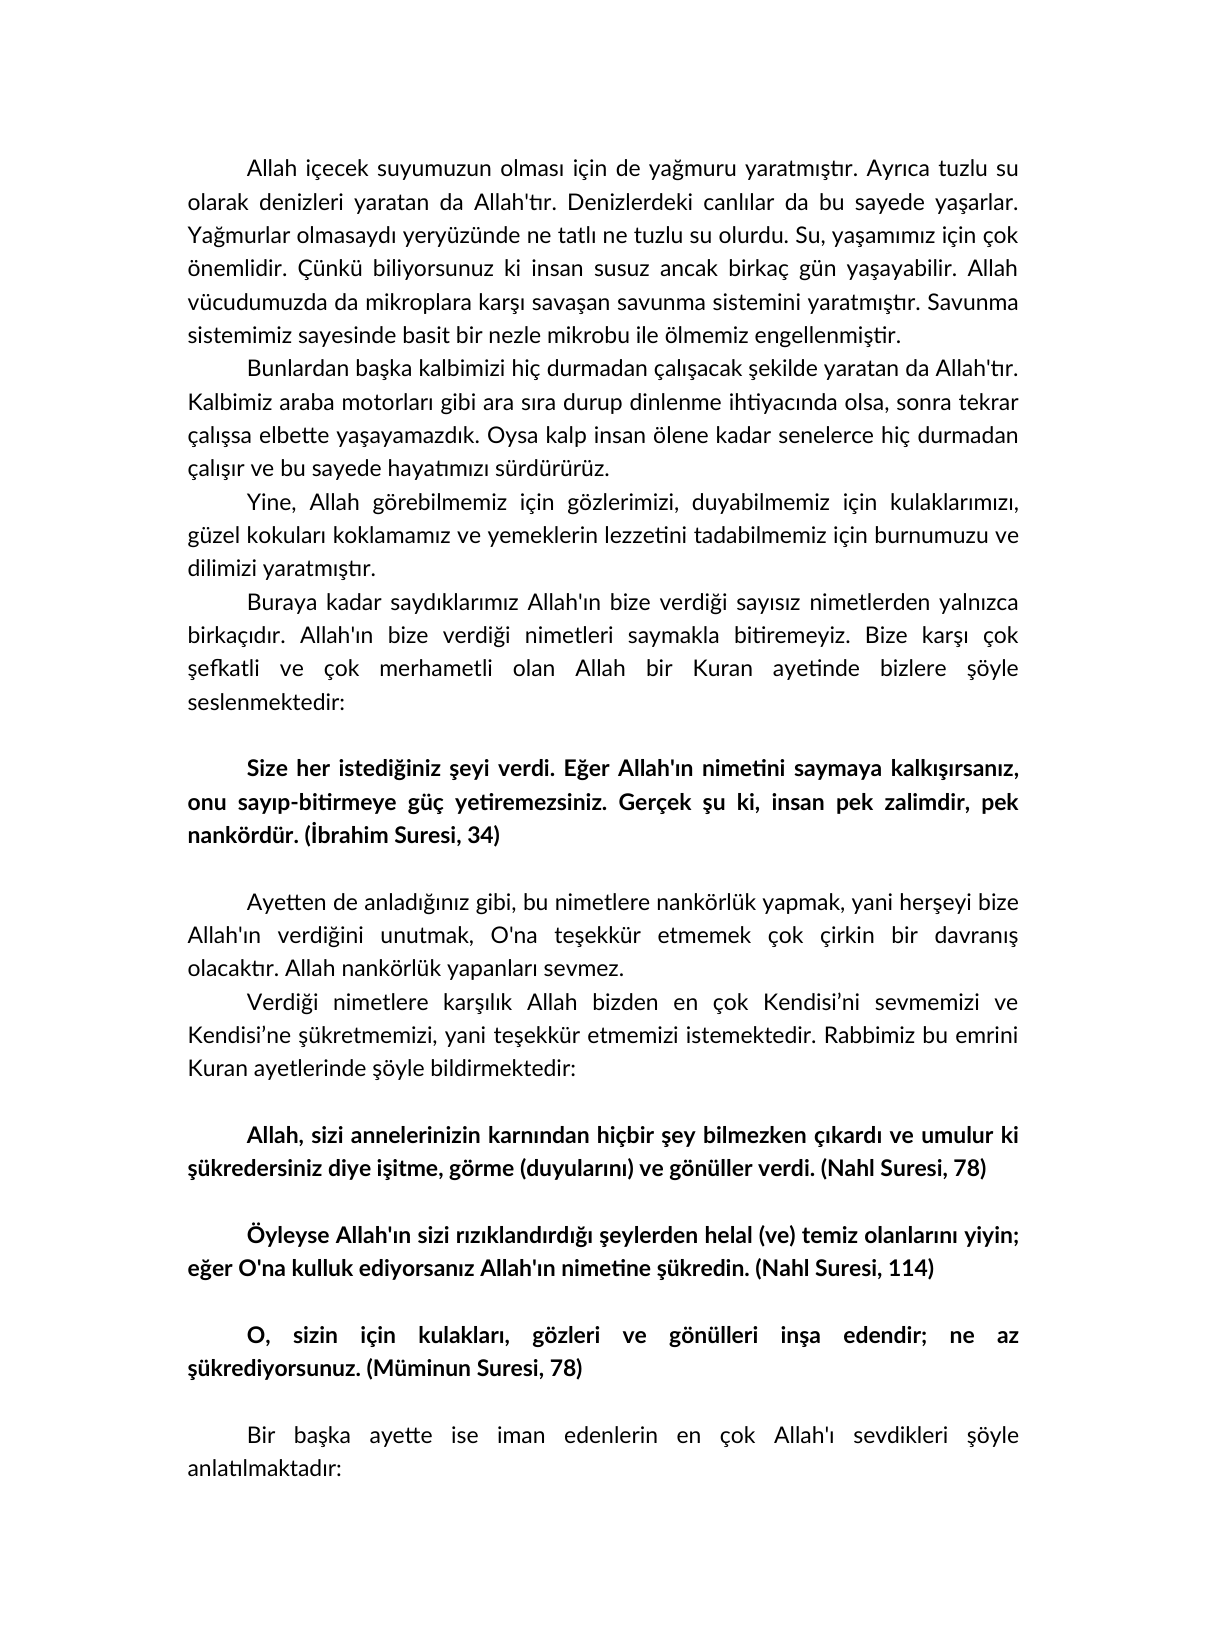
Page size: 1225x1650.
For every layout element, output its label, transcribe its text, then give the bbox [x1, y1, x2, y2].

text Ayetten de anladığınız gibi, bu nimetlere nankörlük yapmak, yani herşeyi bize Allah'ın verdiğini unutmak, O'na teşekkür etmemek çok çirkin bir davranış olacaktır. Allah nankörlük yapanları sevmez. [187, 883, 1020, 983]
text Buraya kadar saydıklarımız Allah'ın bize verdiği sayısız nimetlerden yalnızca birkaçıdır. Allah'ın bize verdiği nimetleri saymakla bitiremeyiz. Bize karşı çok şefkatli ve çok merhametli olan Allah bir Kuran ayetinde bizlere şöyle seslenmektedir: [187, 583, 1020, 717]
text O, sizin için kulakları, gözleri ve gönülleri inşa edendir; ne az şükrediyorsunuz. (Müminun Suresi, 78) [187, 1317, 1020, 1383]
text Öyleyse Allah'ın sizi rızıklandırdığı şeylerden helal (ve) temiz olanlarını yiyin; eğer O'na kulluk ediyorsanız Allah'ın nimetine şükredin. (Nahl Suresi, 114) [187, 1217, 1020, 1283]
text Verdiği nimetlere karşılık Allah bizden en çok Kendisi’ni sevmemizi ve Kendisi’ne şükretmemizi, yani teşekkür etmemizi istemektedir. Rabbimiz bu emrini Kuran ayetlerinde şöyle bildirmektedir: [187, 983, 1020, 1083]
text Bir başka ayette ise iman edenlerin en çok Allah'ı sevdikleri şöyle anlatılmaktadır: [187, 1417, 1020, 1483]
text Allah, sizi annelerinizin karnından hiçbir şey bilmezken çıkardı ve umulur ki şükredersiniz diye işitme, görme (duyularını) ve gönüller verdi. (Nahl Suresi, 78) [187, 1117, 1020, 1183]
text Allah içecek suyumuzun olması için de yağmuru yaratmıştır. Ayrıca tuzlu su olarak denizleri yaratan da Allah'tır. Denizlerdeki canlılar da bu sayede yaşarlar. Yağmurlar olmasaydı yeryüzünde ne tatlı ne tuzlu su olurdu. Su, yaşamımız için çok önemlidir. Çünkü biliyorsunuz ki insan susuz ancak birkaç gün yaşayabilir. Allah vücudumuzda da mikroplara karşı savaşan savunma sistemini yaratmıştır. Savunma sistemimiz sayesinde basit bir nezle mikrobu ile ölmemiz engellenmiştir. [187, 150, 1020, 350]
text Yine, Allah görebilmemiz için gözlerimizi, duyabilmemiz için kulaklarımızı, güzel kokuları koklamamız ve yemeklerin lezzetini tadabilmemiz için burnumuzu ve dilimizi yaratmıştır. [187, 483, 1020, 583]
text Size her istediğiniz şeyi verdi. Eğer Allah'ın nimetini saymaya kalkışırsanız, onu sayıp-bitirmeye güç yetiremezsiniz. Gerçek şu ki, insan pek zalimdir, pek nankördür. (İbrahim Suresi, 34) [187, 750, 1020, 850]
text Bunlardan başka kalbimizi hiç durmadan çalışacak şekilde yaratan da Allah'tır. Kalbimiz araba motorları gibi ara sıra durup dinlenme ihtiyacında olsa, sonra tekrar çalışsa elbette yaşayamazdık. Oysa kalp insan ölene kadar senelerce hiç durmadan çalışır ve bu sayede hayatımızı sürdürürüz. [187, 350, 1020, 483]
